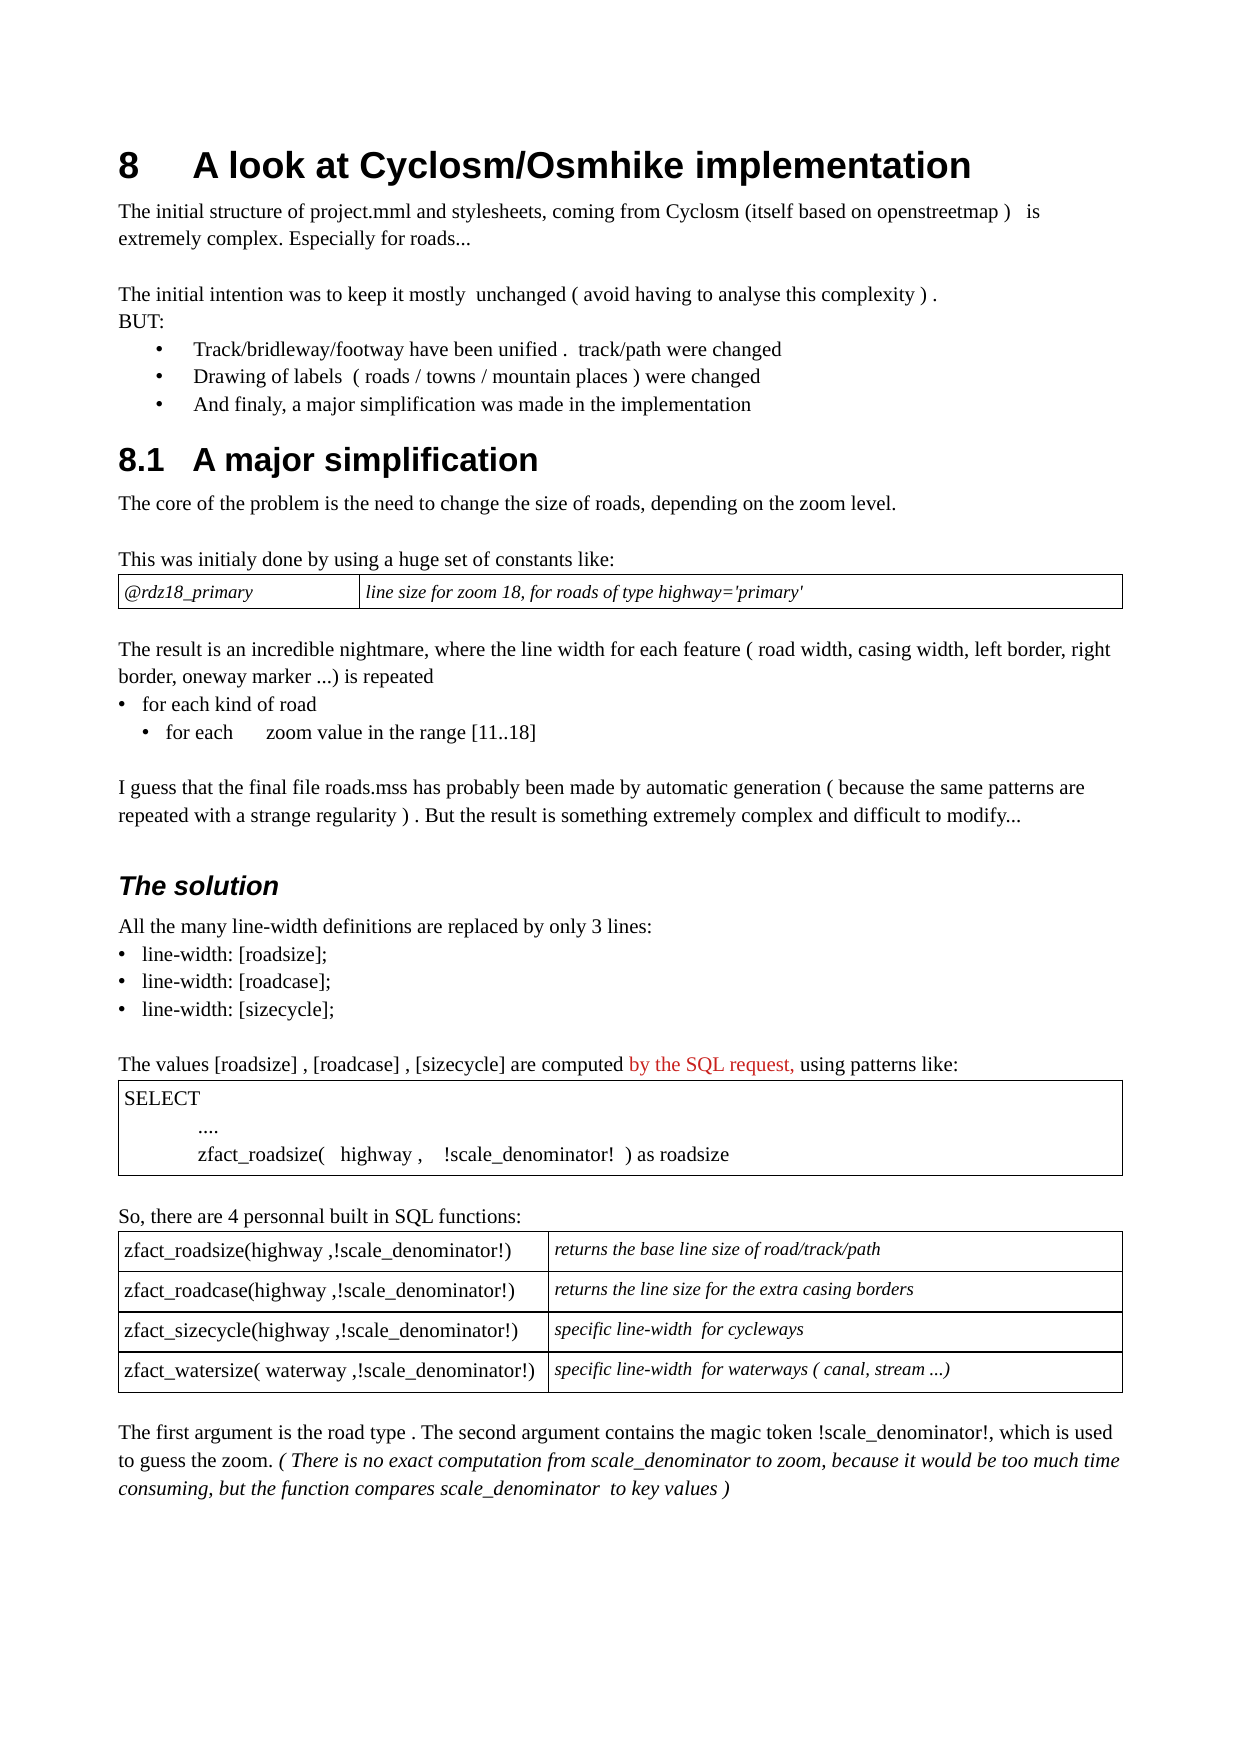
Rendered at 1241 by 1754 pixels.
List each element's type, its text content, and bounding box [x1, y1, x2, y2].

list for each zoom value in the range [11..18] [142, 720, 1122, 744]
table_header SELECT .... zfact_roadsize( highway , !scale_denominator! ) as roadsize [119, 1081, 1122, 1175]
subtitle A major simplification [118, 440, 1122, 479]
table_cell zfact_roadcase(highway ,!scale_denominator!) [119, 1272, 548, 1311]
text The values [roadsize] , [roadcase] , [sizecycle] are computed by the SQL request, using patterns like: [118, 1052, 1122, 1076]
text All the many line-width definitions are replaced by only 3 lines: [118, 914, 1122, 938]
table_cell zfact_sizecycle(highway ,!scale_denominator!) [119, 1313, 548, 1351]
table_header returns the base line size of road/track/path [549, 1232, 1122, 1271]
list for each kind of road [118, 692, 1122, 716]
text This was initialy done by using a huge set of constants like: [118, 547, 1122, 571]
table_header @rdz18_primary [119, 575, 359, 608]
table_header line size for zoom 18, for roads of type highway='primary' [360, 575, 1122, 608]
text The result is an incredible nightmare, where the line width for each feature ( road width, casing width, left border, right border, oneway marker ...) is repeated [118, 637, 1122, 688]
table_header zfact_roadsize(highway ,!scale_denominator!) [119, 1232, 548, 1271]
list Drawing of labels ( roads / towns / mountain places ) were changed [156, 364, 1122, 388]
text BUT: [118, 309, 1122, 333]
text I guess that the final file roads.mss has probably been made by automatic generation ( because the same patterns are repeated with a strange regularity ) . But the result is something extremely complex and difficult to modify... [118, 775, 1122, 827]
list line-width: [roadcase]; [118, 969, 1122, 993]
table_cell zfact_watersize( waterway ,!scale_denominator!) [119, 1353, 548, 1392]
text The initial intention was to keep it mostly unchanged ( avoid having to analyse this complexity ) . [118, 282, 1122, 306]
table_cell specific line-width for cycleways [549, 1313, 1122, 1351]
list Track/bridleway/footway have been unified . track/path were changed [156, 337, 1122, 361]
text So, there are 4 personnal built in SQL functions: [118, 1203, 1122, 1228]
table_cell returns the line size for the extra casing borders [549, 1272, 1122, 1311]
table_cell specific line-width for waterways ( canal, stream ...) [549, 1353, 1122, 1392]
list line-width: [sizecycle]; [118, 997, 1122, 1021]
text The initial structure of project.mml and stylesheets, coming from Cyclosm (itself based on openstreetmap ) is extremely complex. Especially for roads... [118, 199, 1122, 250]
text The core of the problem is the need to change the size of roads, depending on the zoom level. [118, 491, 1122, 515]
list And finaly, a major simplification was made in the implementation [156, 392, 1122, 416]
subtitle A look at Cyclosm/Osmhike implementation [118, 143, 1122, 186]
list line-width: [roadsize]; [118, 942, 1122, 966]
text The first argument is the road type . The second argument contains the magic token !scale_denominator!, which is used to guess the zoom. ( There is no exact computation from scale_denominator to zoom, because it would be too much time consuming, but the function compares scale_denominator to key values ) [118, 1420, 1122, 1499]
subtitle The solution [118, 870, 1122, 901]
